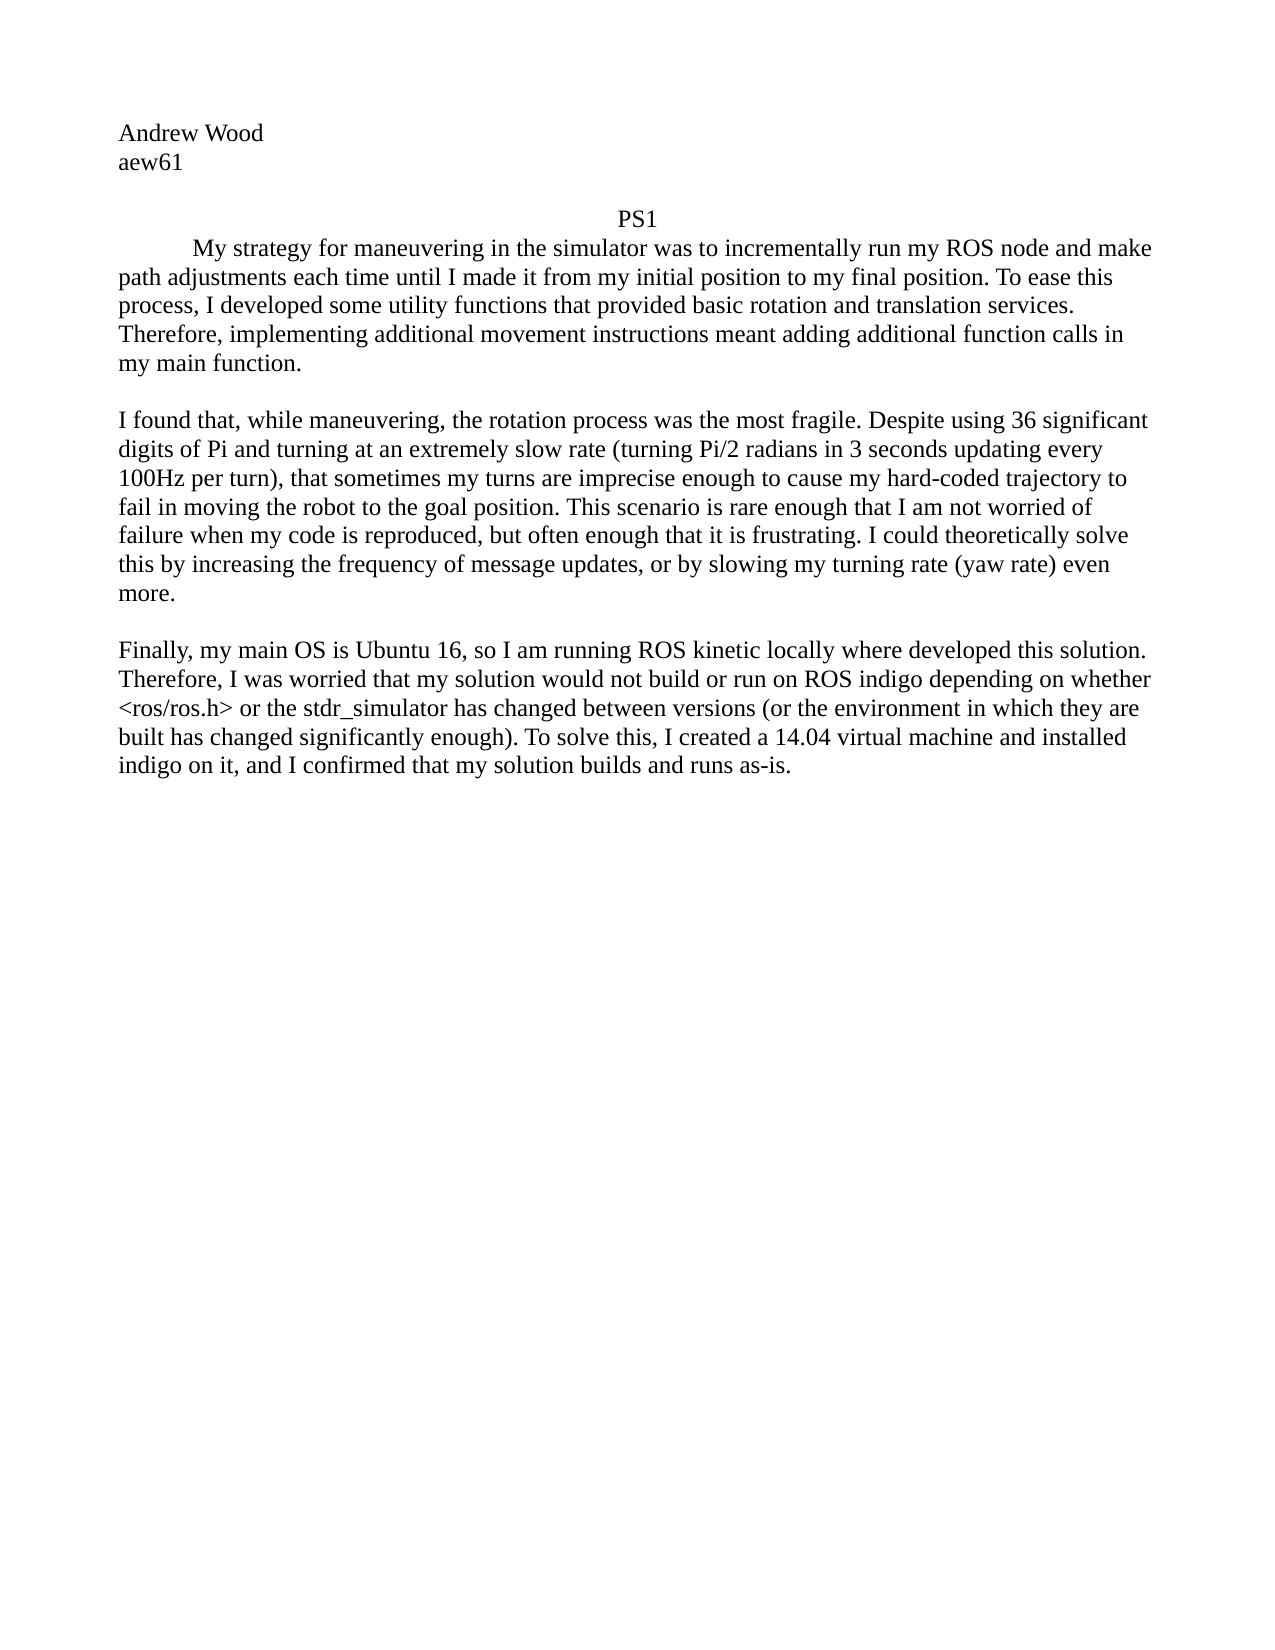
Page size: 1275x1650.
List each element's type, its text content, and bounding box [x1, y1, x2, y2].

text Finally, my main OS is Ubuntu 16, so I am running ROS kinetic locally where developed this solution. Therefore, I was worried that my solution would not build or run on ROS indigo depending on whether <ros/ros.h> or the stdr_simulator has changed between versions (or the environment in which they are built has changed significantly enough). To solve this, I created a 14.04 virtual machine and installed indigo on it, and I confirmed that my solution builds and runs as-is. [118, 636, 1157, 779]
text aew61 [118, 147, 1157, 176]
text My strategy for maneuvering in the simulator was to incrementally run my ROS node and make path adjustments each time until I made it from my initial position to my final position. To ease this process, I developed some utility functions that provided basic rotation and translation services. Therefore, implementing additional movement instructions meant adding additional function calls in my main function. [118, 233, 1157, 377]
text PS1 [118, 204, 1157, 233]
text Andrew Wood [118, 118, 1157, 147]
text I found that, while maneuvering, the rotation process was the most fragile. Despite using 36 significant digits of Pi and turning at an extremely slow rate (turning Pi/2 radians in 3 seconds updating every 100Hz per turn), that sometimes my turns are imprecise enough to cause my hard-coded trajectory to fail in moving the robot to the goal position. This scenario is rare enough that I am not worried of failure when my code is reproduced, but often enough that it is frustrating. I could theoretically solve this by increasing the frequency of message updates, or by slowing my turning rate (yaw rate) even more. [118, 406, 1157, 607]
